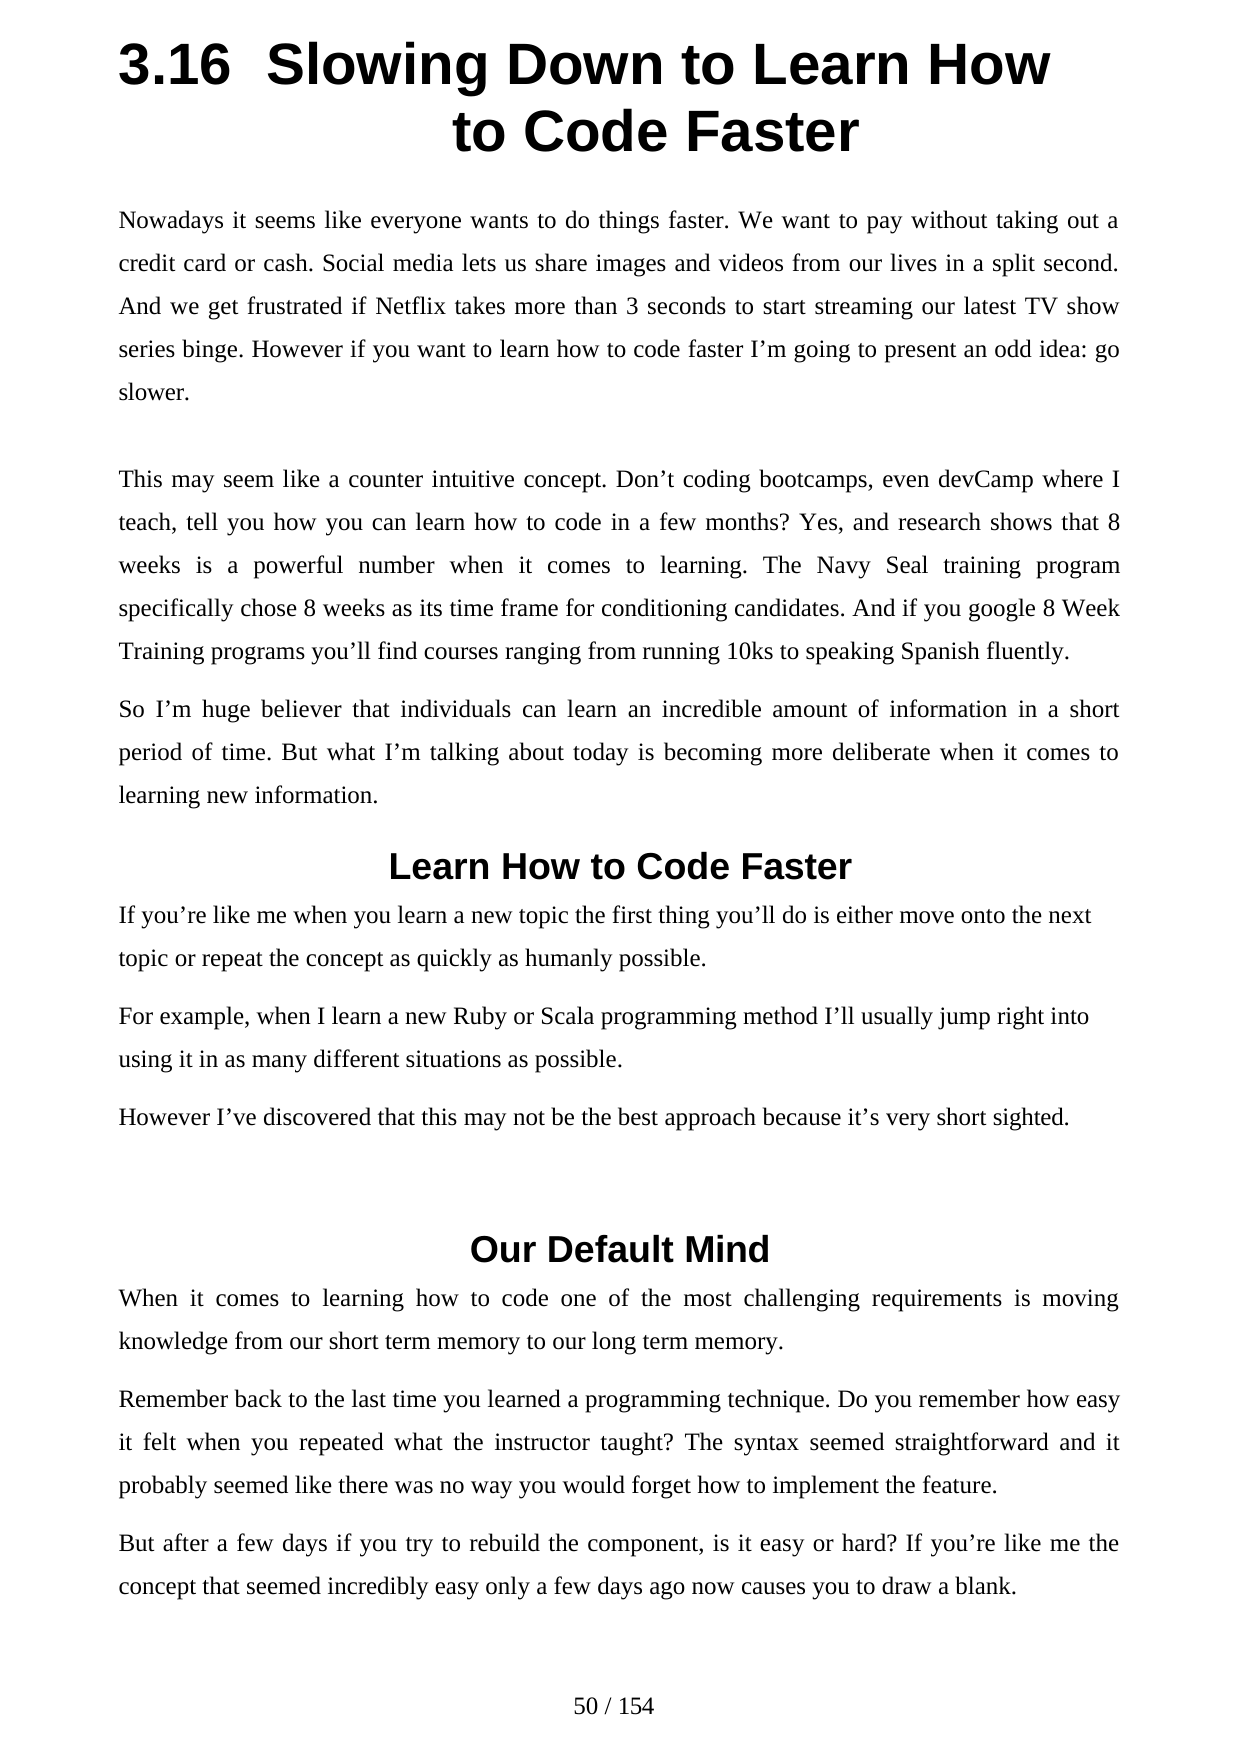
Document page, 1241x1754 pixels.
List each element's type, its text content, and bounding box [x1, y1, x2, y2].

text However I’ve discovered that this may not be the best approach because it’s very short sighted. [118, 1102, 1211, 1130]
text When it comes to learning how to code one of the most challenging requirements is moving knowledge from our short term memory to our long term memory. [118, 1283, 1121, 1355]
subtitle Our Default Mind [29, 1227, 1211, 1271]
text For example, when I learn a new Ruby or Scala programming method I’ll usually jump right into using it in as many different situations as possible. [118, 1001, 1113, 1073]
subtitle Slowing Down to Learn How to Code Faster [119, 29, 1121, 163]
text So I’m huge believer that individuals can learn an incredible amount of information in a short period of time. But what I’m talking about today is becoming more deliberate when it comes to learning new information. [118, 694, 1121, 809]
text Remember back to the last time you learned a programming technique. Do you remember how easy it felt when you repeated what the instructor taught? The syntax seemed straightforward and it probably seemed like there was no way you would forget how to implement the feature. [118, 1384, 1121, 1499]
text Nowadays it seems like everyone wants to do things faster. We want to pay without taking out a credit card or cash. Social media lets us share images and videos from our lives in a split second. And we get frustrated if Netflix takes more than 3 seconds to start streaming our latest TV show series binge. However if you want to learn how to code faster I’m going to present an odd idea: go slower. [118, 205, 1121, 406]
subtitle Learn How to Code Faster [29, 844, 1211, 887]
text But after a few days if you try to rebuild the component, is it easy or hard? If you’re like me the concept that seemed incredibly easy only a few days ago now causes you to draw a blank. [118, 1528, 1121, 1600]
text If you’re like me when you learn a new topic the first thing you’ll do is either move onto the next topic or repeat the concept as quickly as humanly possible. [118, 900, 1113, 972]
text This may seem like a counter intuitive concept. Don’t coding bootcamps, even devCamp where I teach, tell you how you can learn how to code in a few months? Yes, and research shows that 8 weeks is a powerful number when it comes to learning. The Navy Seal training program specifically chose 8 weeks as its time frame for conditioning candidates. And if you google 8 Week Training programs you’ll find courses ranging from running 10ks to speaking Spanish fluently. [118, 464, 1121, 665]
